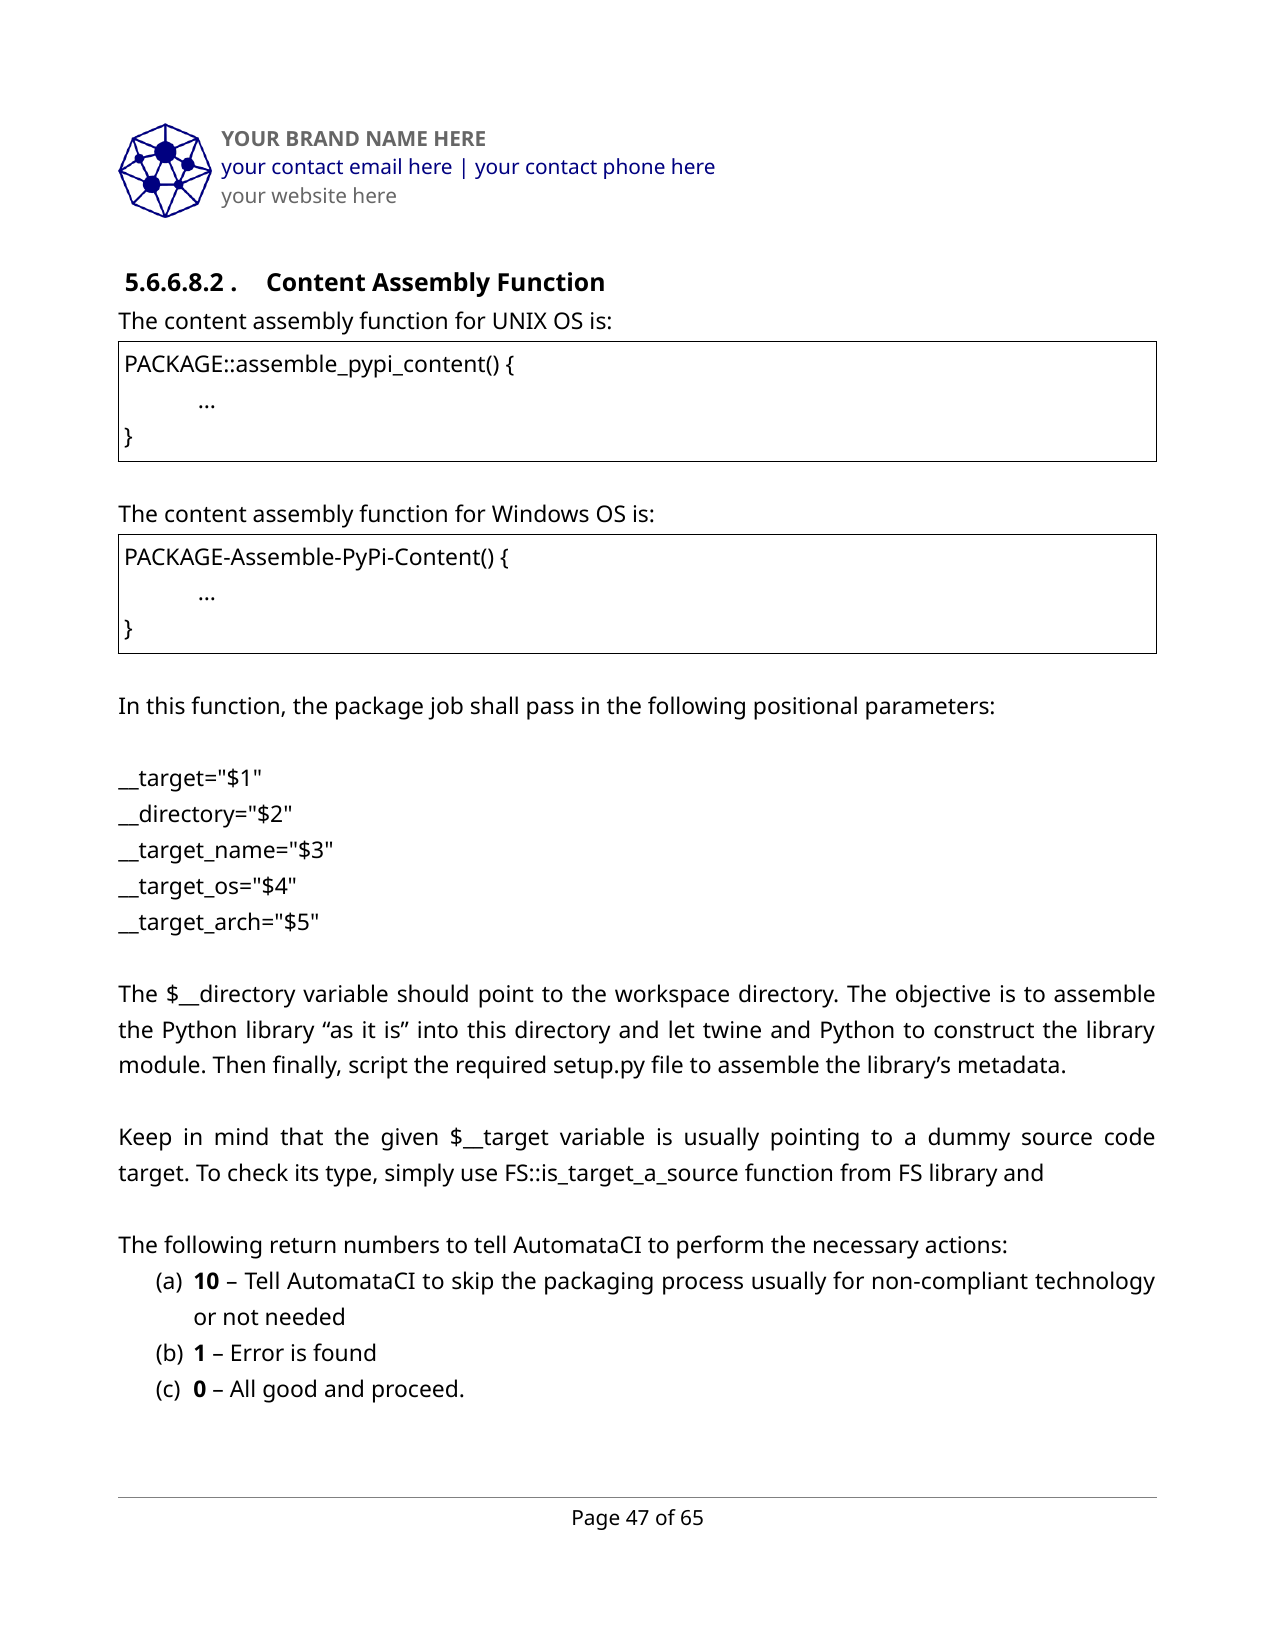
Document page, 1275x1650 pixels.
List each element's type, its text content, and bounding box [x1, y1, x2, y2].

text The content assembly function for Windows OS is: [118, 498, 1157, 529]
text The content assembly function for UNIX OS is: [118, 305, 1157, 337]
text Keep in mind that the given $__target variable is usually pointing to a dummy source code target. To check its type, simply use FS::is_target_a_source function from FS library and [118, 1121, 1157, 1188]
text The $__directory variable should point to the workspace directory. The objective is to assemble the Python library “as it is” into this directory and let twine and Python to construct the library module. Then finally, script the required setup.py file to assemble the library’s metadata. [118, 978, 1157, 1081]
text The following return numbers to tell AutomataCI to perform the necessary actions: [118, 1229, 1157, 1260]
list 0 – All good and proceed. [156, 1373, 1157, 1404]
list 10 – Tell AutomataCI to skip the packaging process usually for non-compliant technology or not needed [156, 1265, 1157, 1332]
text __target_os="$4" [118, 870, 1157, 901]
text In this function, the package job shall pass in the following positional parameters: [118, 690, 1157, 721]
picture [118, 123, 212, 218]
list 1 – Error is found [156, 1337, 1157, 1368]
table_header PACKAGE-Assemble-PyPi-Content() { … } [119, 535, 1156, 653]
table_header PACKAGE::assemble_pypi_content() { … } [119, 342, 1156, 461]
text __target_arch="$5" [118, 906, 1157, 937]
text __directory="$2" [118, 798, 1157, 829]
text __target="$1" [118, 762, 1157, 793]
subtitle Content Assembly Function [118, 265, 1157, 299]
text __target_name="$3" [118, 834, 1157, 865]
